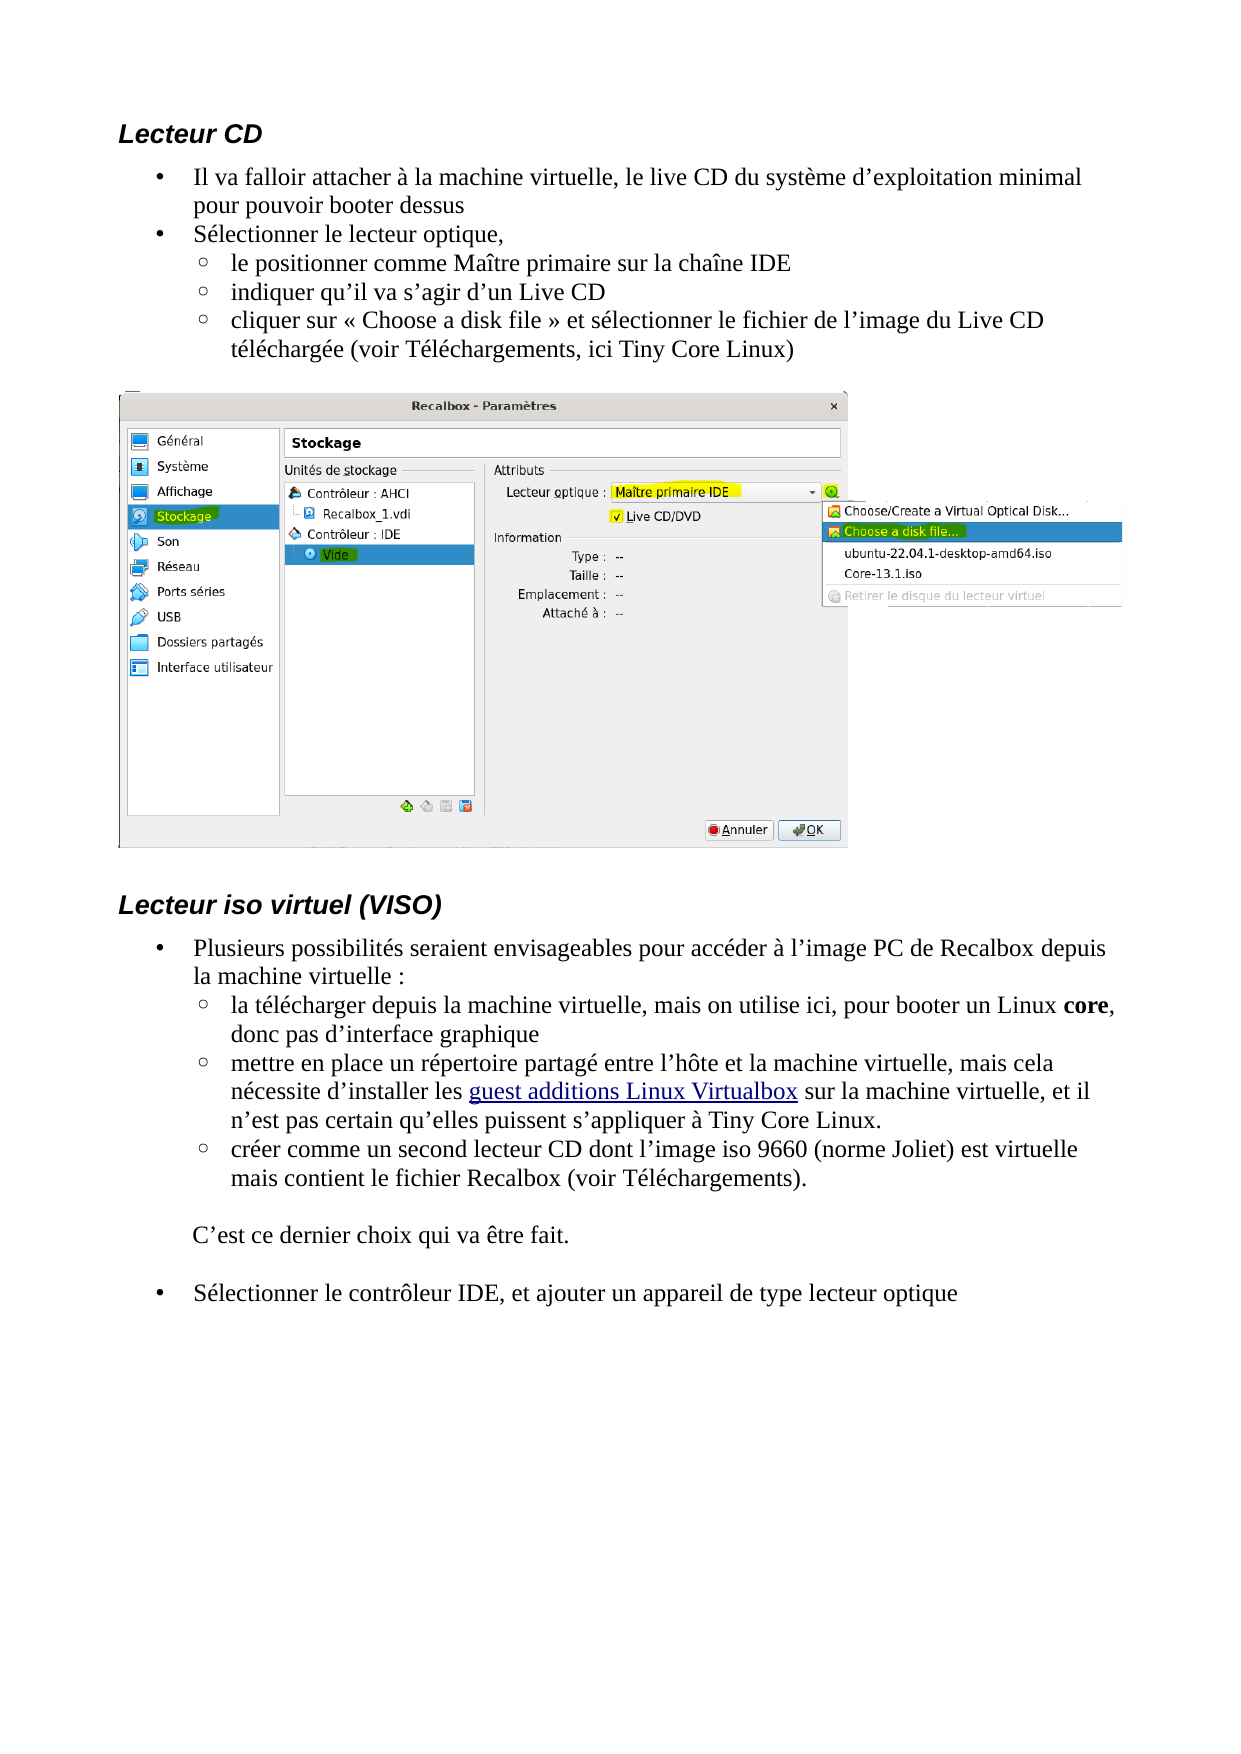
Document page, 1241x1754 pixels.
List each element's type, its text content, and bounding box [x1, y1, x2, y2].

list Sélectionner le contrôleur IDE, et ajouter un appareil de type lecteur optique [156, 1278, 1122, 1306]
list Sélectionner le lecteur optique, [156, 219, 1122, 248]
list cliquer sur « Choose a disk file » et sélectionner le fichier de l’image du Live CD téléchargée (voir Téléchargements, ici Tiny Core Linux) [193, 306, 1122, 363]
list la télécharger depuis la machine virtuelle, mais on utilise ici, pour booter un Linux core, donc pas d’interface graphique [193, 990, 1122, 1048]
list Plusieurs possibilités seraient envisageables pour accéder à l’image PC de Recalbox depuis la machine virtuelle : [156, 933, 1122, 990]
list créer comme un second lecteur CD dont l’image iso 9660 (norme Joliet) est virtuelle mais contient le fichier Recalbox (voir Téléchargements). [193, 1134, 1122, 1191]
list Il va falloir attacher à la machine virtuelle, le live CD du système d’exploitation minimal pour pouvoir booter dessus [156, 162, 1122, 219]
picture [118, 391, 1123, 848]
subtitle Lecteur CD [118, 118, 1122, 149]
list indiquer qu’il va s’agir d’un Live CD [193, 277, 1122, 306]
subtitle Lecteur iso virtuel (VISO) [118, 889, 1122, 920]
list le positionner comme Maître primaire sur la chaîne IDE [193, 248, 1122, 277]
list mettre en place un répertoire partagé entre l’hôte et la machine virtuelle, mais cela nécessite d’installer les guest additions Linux Virtualbox sur la machine virtuelle, et il n’est pas certain qu’elles puissent s’appliquer à Tiny Core Linux. [193, 1048, 1122, 1134]
text C’est ce dernier choix qui va être fait. [192, 1220, 1122, 1249]
